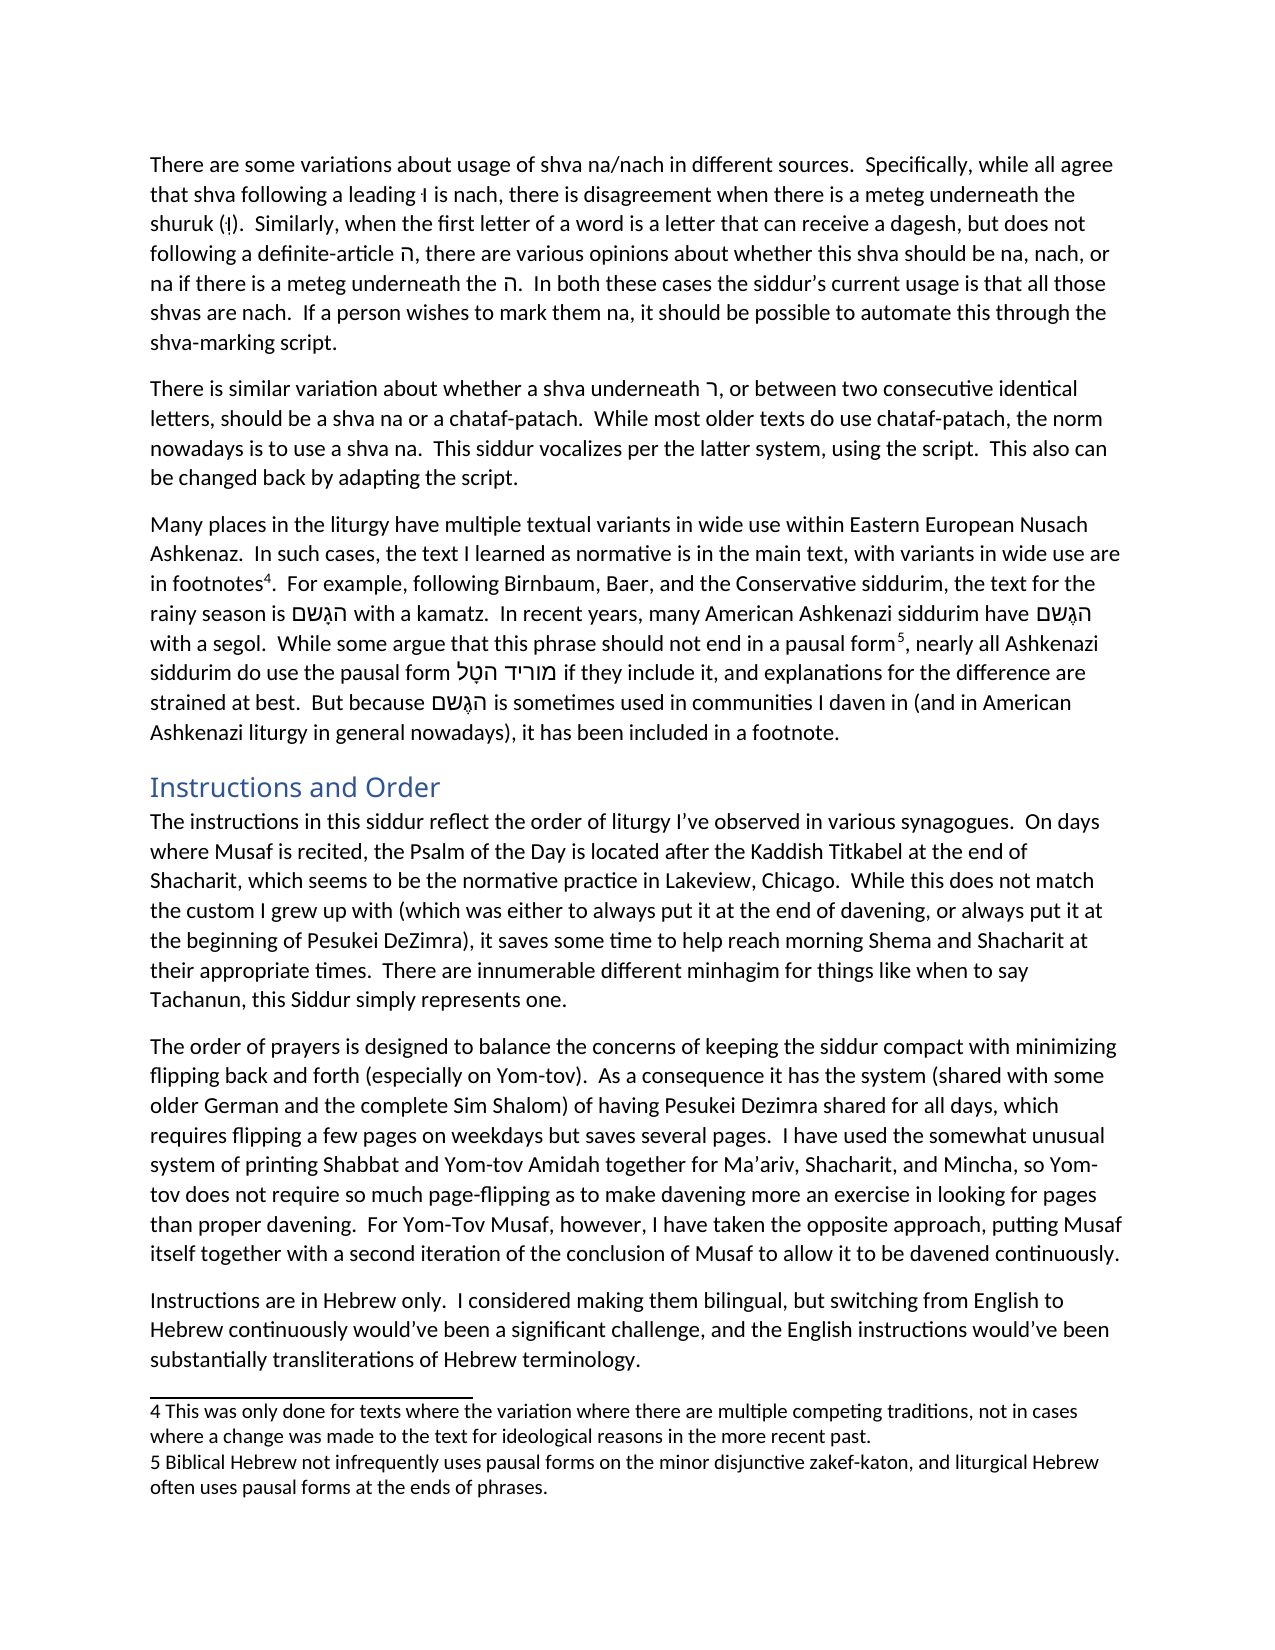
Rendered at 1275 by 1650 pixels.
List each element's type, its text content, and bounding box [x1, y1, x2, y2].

text Instructions are in Hebrew only. I considered making them bilingual, but switching from English to Hebrew continuously would’ve been a significant challenge, and the English instructions would’ve been substantially transliterations of Hebrew terminology. [150, 1286, 1125, 1373]
text The order of prayers is designed to balance the concerns of keeping the siddur compact with minimizing flipping back and forth (especially on Yom-tov). As a consequence it has the system (shared with some older German and the complete Sim Shalom) of having Pesukei Dezimra shared for all days, which requires flipping a few pages on weekdays but saves several pages. I have used the somewhat unusual system of printing Shabbat and Yom-tov Amidah together for Ma’ariv, Shacharit, and Mincha, so Yom-tov does not require so much page-flipping as to make davening more an exercise in looking for pages than proper davening. For Yom-Tov Musaf, however, I have taken the opposite approach, putting Musaf itself together with a second iteration of the conclusion of Musaf to allow it to be davened continuously. [150, 1032, 1125, 1268]
text Many places in the liturgy have multiple textual variants in wide use within Eastern European Nusach Ashkenaz. In such cases, the text I learned as normative is in the main text, with variants in wide use are in footnotes. For example, following Birnbaum, Baer, and the Conservative siddurim, the text for the rainy season is הגָשם with a kamatz. In recent years, many American Ashkenazi siddurim have הגֶשם with a segol. While some argue that this phrase should not end in a pausal form, nearly all Ashkenazi siddurim do use the pausal form מוריד הטָל if they include it, and explanations for the difference are strained at best. But because הגֶשם is sometimes used in communities I daven in (and in American Ashkenazi liturgy in general nowadays), it has been included in a footnote. [150, 510, 1125, 746]
subtitle Instructions and Order [150, 768, 1125, 805]
text There is similar variation about whether a shva underneath ר, or between two consecutive identical letters, should be a shva na or a chataf-patach. While most older texts do use chataf-patach, the norm nowadays is to use a shva na. This siddur vocalizes per the latter system, using the script. This also can be changed back by adapting the script. [150, 374, 1125, 492]
text There are some variations about usage of shva na/nach in different sources. Specifically, while all agree that shva following a leading וּ is nach, there is disagreement when there is a meteg underneath the shuruk (וּֽ). Similarly, when the first letter of a word is a letter that can receive a dagesh, but does not following a definite-article ה, there are various opinions about whether this shva should be na, nach, or na if there is a meteg underneath the ה. In both these cases the siddur’s current usage is that all those shvas are nach. If a person wishes to mark them na, it should be possible to automate this through the shva-marking script. [150, 150, 1125, 356]
text Biblical Hebrew not infrequently uses pausal forms on the minor disjunctive zakef-katon, and liturgical Hebrew often uses pausal forms at the ends of phrases. [150, 1449, 1125, 1500]
text The instructions in this siddur reflect the order of liturgy I’ve observed in various synagogues. On days where Musaf is recited, the Psalm of the Day is located after the Kaddish Titkabel at the end of Shacharit, which seems to be the normative practice in Lakeview, Chicago. While this does not match the custom I grew up with (which was either to always put it at the end of davening, or always put it at the beginning of Pesukei DeZimra), it saves some time to help reach morning Shema and Shacharit at their appropriate times. There are innumerable different minhagim for things like when to say Tachanun, this Siddur simply represents one. [150, 807, 1125, 1013]
text This was only done for texts where the variation where there are multiple competing traditions, not in cases where a change was made to the text for ideological reasons in the more recent past. [150, 1398, 1125, 1449]
